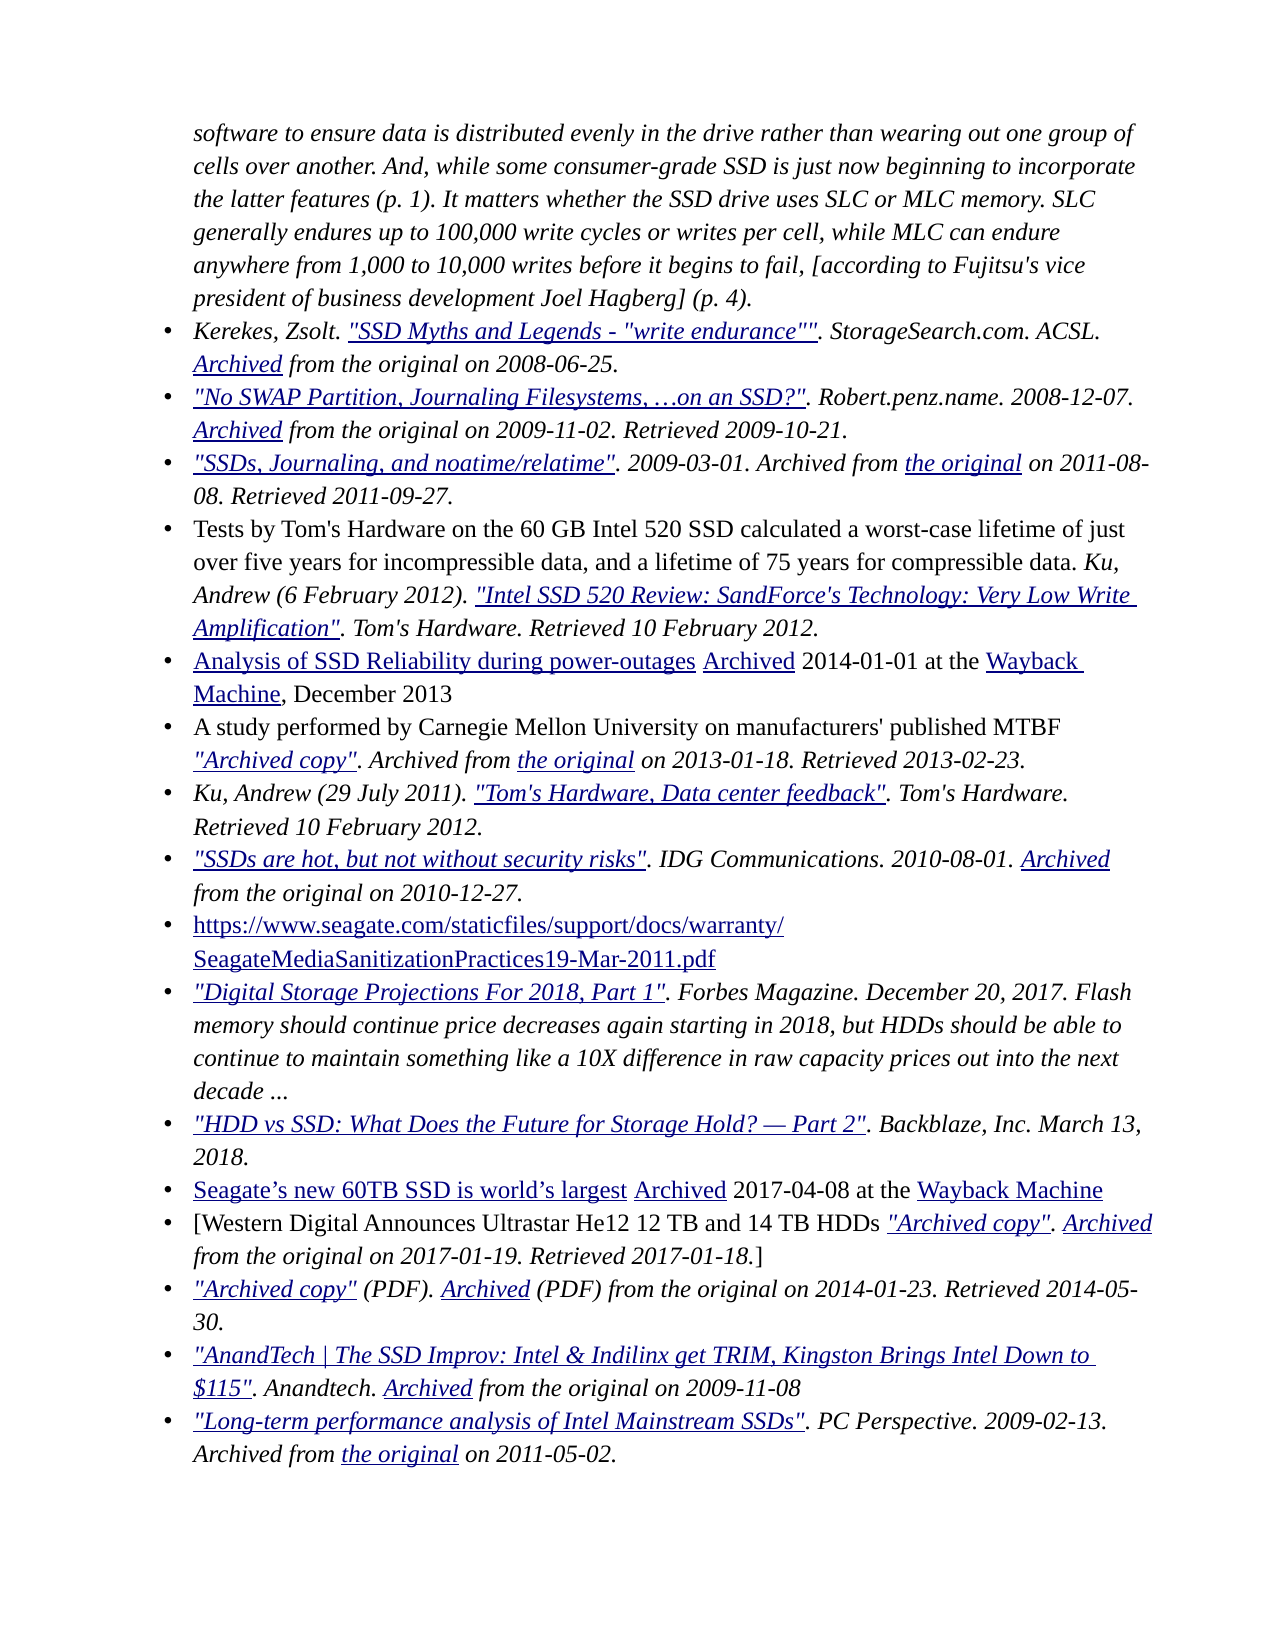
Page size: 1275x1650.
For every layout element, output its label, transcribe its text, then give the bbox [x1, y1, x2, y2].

list "AnandTech | The SSD Improv: Intel & Indilinx get TRIM, Kingston Brings Intel Down to $115". Anandtech. Archived from the original on 2009-11-08 [164, 1340, 1157, 1402]
list "SSDs are hot, but not without security risks". IDG Communications. 2010-08-01. Archived from the original on 2010-12-27. [164, 844, 1157, 906]
list Seagate’s new 60TB SSD is world’s largest Archived 2017-04-08 at the Wayback Machine [164, 1175, 1157, 1203]
list software to ensure data is distributed evenly in the drive rather than wearing out one group of cells over another. And, while some consumer-grade SSD is just now beginning to incorporate the latter features (p. 1). It matters whether the SSD drive uses SLC or MLC memory. SLC generally endures up to 100,000 write cycles or writes per cell, while MLC can endure anywhere from 1,000 to 10,000 writes before it begins to fail, [according to Fujitsu's vice president of business development Joel Hagberg] (p. 4). [164, 118, 1157, 312]
list "No SWAP Partition, Journaling Filesystems, …on an SSD?". Robert.penz.name. 2008-12-07. Archived from the original on 2009-11-02. Retrieved 2009-10-21. [164, 382, 1157, 444]
list Kerekes, Zsolt. "SSD Myths and Legends - "write endurance"". StorageSearch.com. ACSL. Archived from the original on 2008-06-25. [164, 316, 1157, 378]
list Tests by Tom's Hardware on the 60 GB Intel 520 SSD calculated a worst-case lifetime of just over five years for incompressible data, and a lifetime of 75 years for compressible data. Ku, Andrew (6 February 2012). "Intel SSD 520 Review: SandForce's Technology: Very Low Write Amplification". Tom's Hardware. Retrieved 10 February 2012. [164, 514, 1157, 642]
list Ku, Andrew (29 July 2011). "Tom's Hardware, Data center feedback". Tom's Hardware. Retrieved 10 February 2012. [164, 778, 1157, 840]
list [Western Digital Announces Ultrastar He12 12 TB and 14 TB HDDs "Archived copy". Archived from the original on 2017-01-19. Retrieved 2017-01-18.] [164, 1208, 1157, 1269]
list A study performed by Carnegie Mellon University on manufacturers' published MTBF "Archived copy". Archived from the original on 2013-01-18. Retrieved 2013-02-23. [164, 712, 1157, 774]
list https://www.seagate.com/staticfiles/support/docs/warranty/SeagateMediaSanitizationPractices19-Mar-2011.pdf [164, 911, 1157, 972]
list "Archived copy" (PDF). Archived (PDF) from the original on 2014-01-23. Retrieved 2014-05-30. [164, 1274, 1157, 1336]
list "Long-term performance analysis of Intel Mainstream SSDs". PC Perspective. 2009-02-13. Archived from the original on 2011-05-02. [164, 1406, 1157, 1468]
list Analysis of SSD Reliability during power-outages Archived 2014-01-01 at the Wayback Machine, December 2013 [164, 646, 1157, 708]
list "Digital Storage Projections For 2018, Part 1". Forbes Magazine. December 20, 2017. Flash memory should continue price decreases again starting in 2018, but HDDs should be able to continue to maintain something like a 10X difference in raw capacity prices out into the next decade ... [164, 977, 1157, 1104]
list "SSDs, Journaling, and noatime/relatime". 2009-03-01. Archived from the original on 2011-08-08. Retrieved 2011-09-27. [164, 448, 1157, 510]
list "HDD vs SSD: What Does the Future for Storage Hold? — Part 2". Backblaze, Inc. March 13, 2018. [164, 1109, 1157, 1171]
